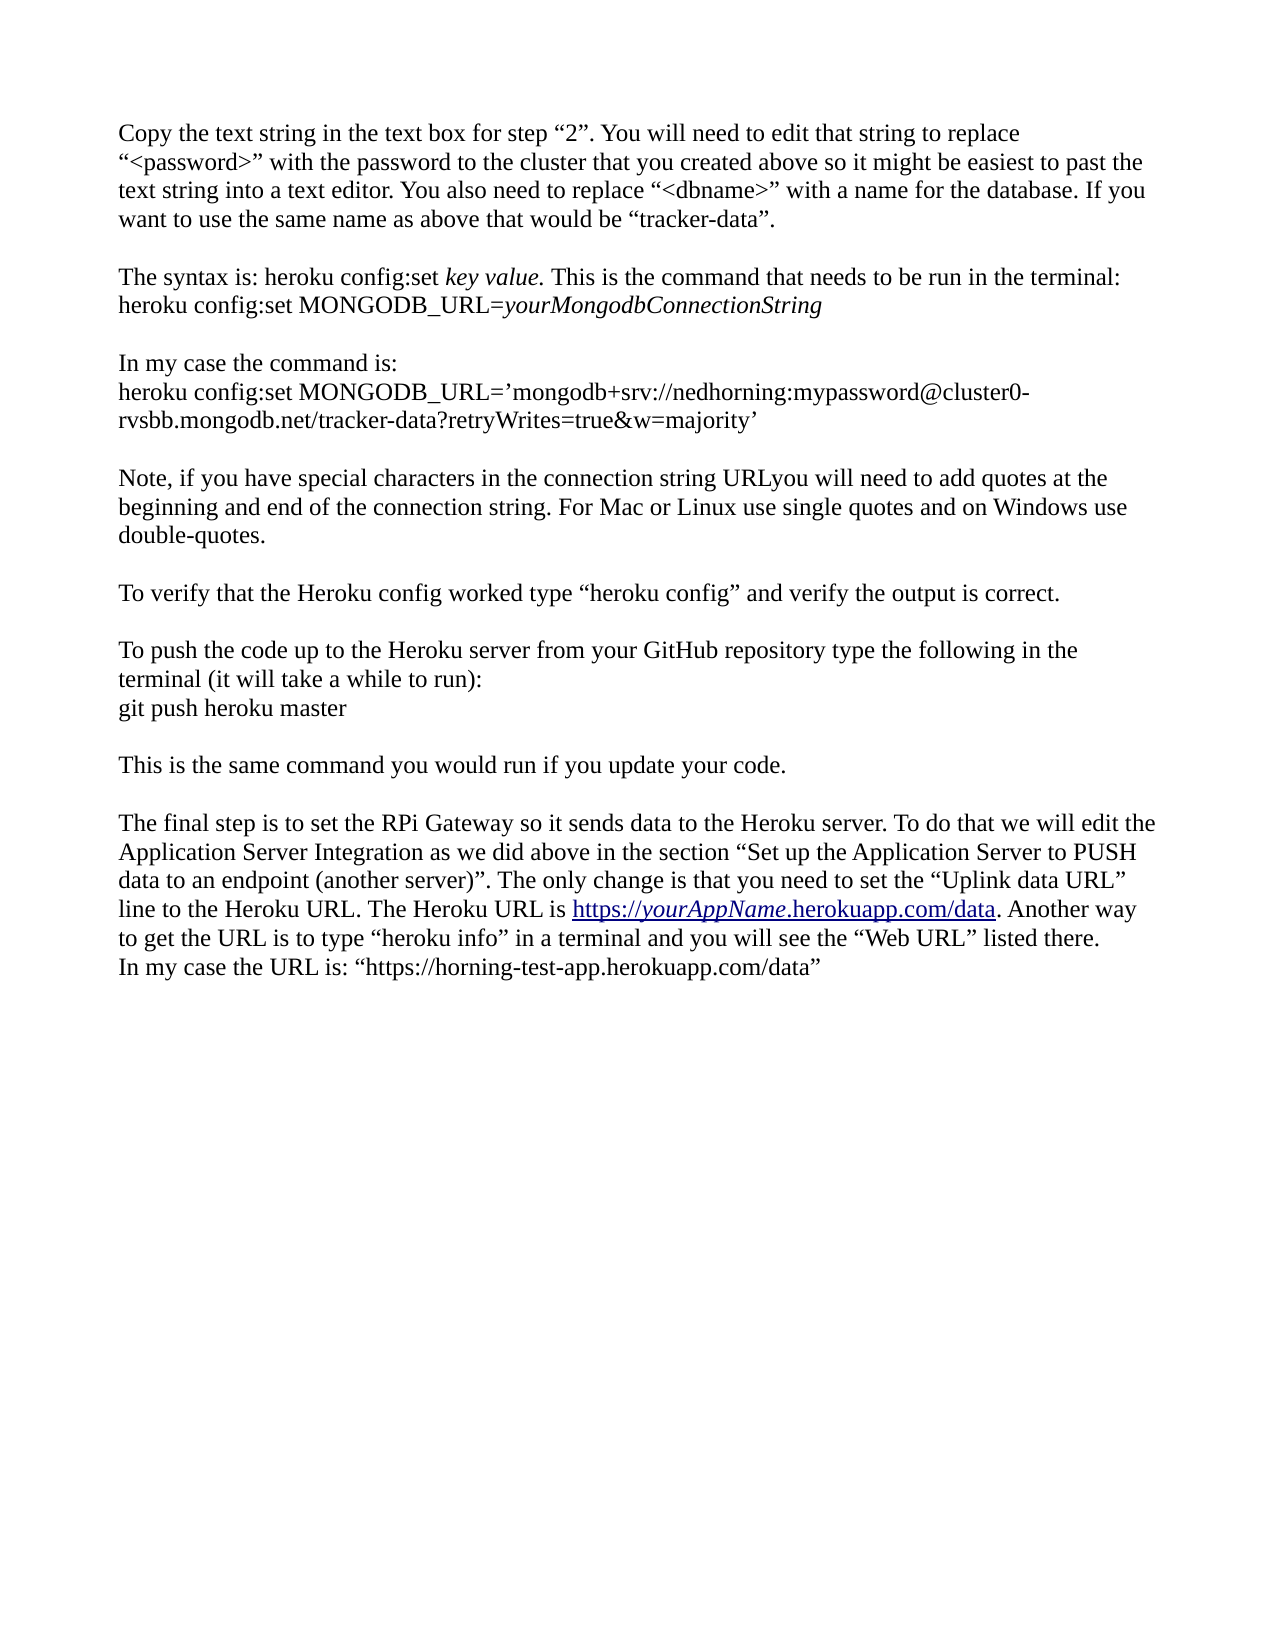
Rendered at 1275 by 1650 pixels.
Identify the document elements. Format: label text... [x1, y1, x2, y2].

text To verify that the Heroku config worked type “heroku config” and verify the output is correct. [118, 578, 1157, 607]
text To push the code up to the Heroku server from your GitHub repository type the following in the terminal (it will take a while to run): [118, 636, 1157, 693]
text heroku config:set MONGODB_URL=yourMongodbConnectionString [118, 291, 1157, 319]
text git push heroku master [118, 693, 1157, 722]
text The syntax is: heroku config:set key value. This is the command that needs to be run in the terminal: [118, 262, 1157, 291]
text Note, if you have special characters in the connection string URLyou will need to add quotes at the beginning and end of the connection string. For Mac or Linux use single quotes and on Windows use double-quotes. [118, 463, 1157, 549]
text heroku config:set MONGODB_URL=’mongodb+srv://nedhorning:mypassword@cluster0-rvsbb.mongodb.net/tracker-data?retryWrites=true&w=majority’ [118, 377, 1157, 434]
text Copy the text string in the text box for step “2”. You will need to edit that string to replace “<password>” with the password to the cluster that you created above so it might be easiest to past the text string into a text editor. You also need to replace “<dbname>” with a name for the database. If you want to use the same name as above that would be “tracker-data”. [118, 118, 1157, 233]
text In my case the URL is: “https://horning-test-app.herokuapp.com/data” [118, 952, 1157, 981]
text The final step is to set the RPi Gateway so it sends data to the Heroku server. To do that we will edit the Application Server Integration as we did above in the section “Set up the Application Server to PUSH data to an endpoint (another server)”. The only change is that you need to set the “Uplink data URL” line to the Heroku URL. The Heroku URL is https://yourAppName.herokuapp.com/data. Another way to get the URL is to type “heroku info” in a terminal and you will see the “Web URL” listed there. [118, 808, 1157, 952]
text In my case the command is: [118, 348, 1157, 377]
text This is the same command you would run if you update your code. [118, 751, 1157, 779]
